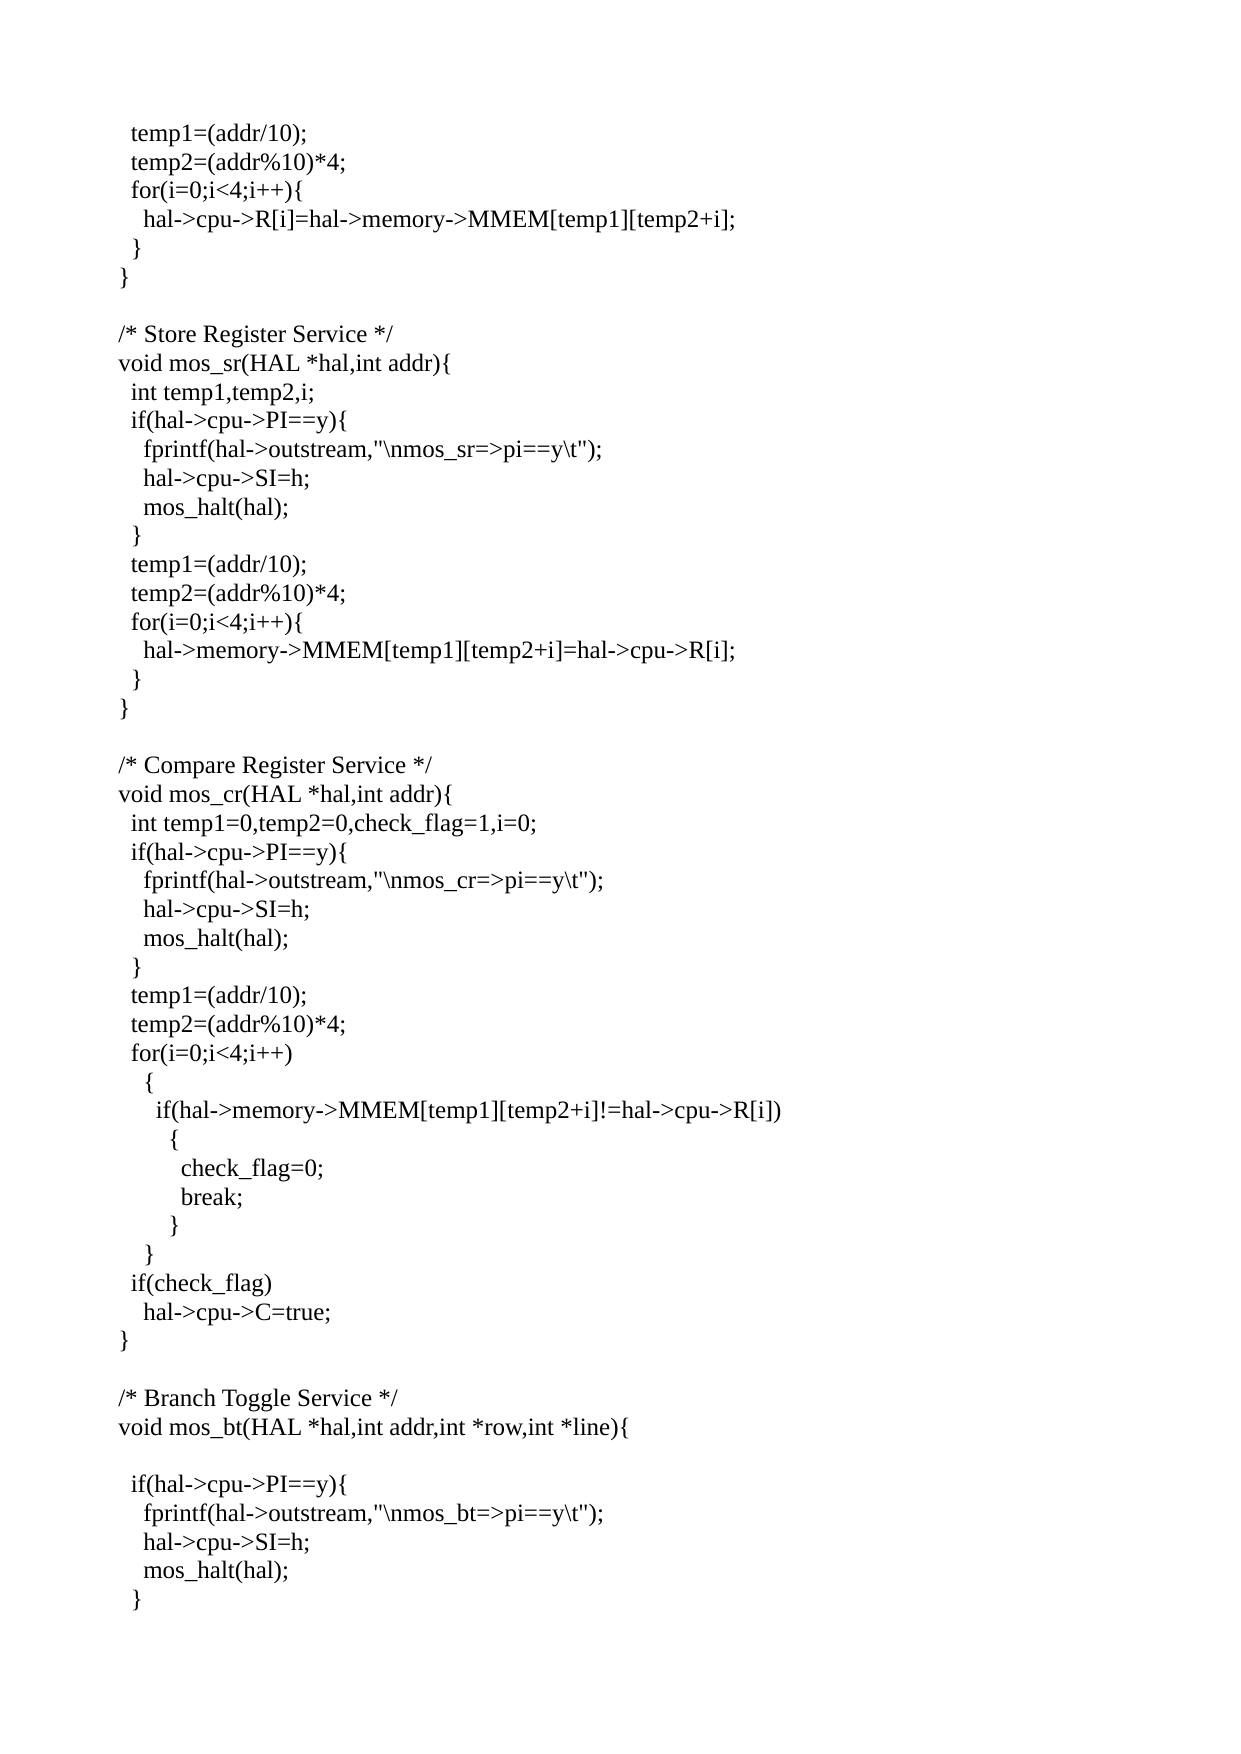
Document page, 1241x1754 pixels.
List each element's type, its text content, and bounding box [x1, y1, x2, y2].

text { [118, 1124, 1122, 1153]
text fprintf(hal->outstream,"\nmos_bt=>pi==y\t"); [118, 1498, 1122, 1527]
text /* Compare Register Service */ [118, 751, 1122, 779]
text hal->cpu->SI=h; [118, 1527, 1122, 1556]
text hal->memory->MMEM[temp1][temp2+i]=hal->cpu->R[i]; [118, 636, 1122, 664]
text } [118, 521, 1122, 549]
text if(hal->cpu->PI==y){ [118, 1469, 1122, 1498]
text mos_halt(hal); [118, 923, 1122, 952]
text for(i=0;i<4;i++){ [118, 176, 1122, 204]
text void mos_bt(HAL *hal,int addr,int *row,int *line){ [118, 1412, 1122, 1441]
text temp2=(addr%10)*4; [118, 578, 1122, 607]
text } [118, 664, 1122, 693]
text temp1=(addr/10); [118, 549, 1122, 578]
text hal->cpu->SI=h; [118, 463, 1122, 492]
text hal->cpu->SI=h; [118, 894, 1122, 923]
text void mos_cr(HAL *hal,int addr){ [118, 779, 1122, 808]
text } [118, 693, 1122, 722]
text hal->cpu->R[i]=hal->memory->MMEM[temp1][temp2+i]; [118, 204, 1122, 233]
text } [118, 1326, 1122, 1354]
text void mos_sr(HAL *hal,int addr){ [118, 348, 1122, 377]
text } [118, 262, 1122, 291]
text temp2=(addr%10)*4; [118, 147, 1122, 176]
text int temp1=0,temp2=0,check_flag=1,i=0; [118, 808, 1122, 837]
text temp2=(addr%10)*4; [118, 1009, 1122, 1038]
text int temp1,temp2,i; [118, 377, 1122, 406]
text hal->cpu->C=true; [118, 1297, 1122, 1326]
text check_flag=0; [118, 1153, 1122, 1182]
text if(check_flag) [118, 1268, 1122, 1297]
text } [118, 1239, 1122, 1268]
text } [118, 952, 1122, 981]
text if(hal->memory->MMEM[temp1][temp2+i]!=hal->cpu->R[i]) [118, 1096, 1122, 1124]
text fprintf(hal->outstream,"\nmos_cr=>pi==y\t"); [118, 866, 1122, 894]
text break; [118, 1182, 1122, 1211]
text for(i=0;i<4;i++){ [118, 607, 1122, 636]
text mos_halt(hal); [118, 1556, 1122, 1584]
text } [118, 233, 1122, 262]
text temp1=(addr/10); [118, 118, 1122, 147]
text /* Store Register Service */ [118, 319, 1122, 348]
text if(hal->cpu->PI==y){ [118, 406, 1122, 434]
text fprintf(hal->outstream,"\nmos_sr=>pi==y\t"); [118, 434, 1122, 463]
text } [118, 1584, 1122, 1613]
text } [118, 1211, 1122, 1239]
text { [118, 1067, 1122, 1096]
text if(hal->cpu->PI==y){ [118, 837, 1122, 866]
text /* Branch Toggle Service */ [118, 1383, 1122, 1412]
text temp1=(addr/10); [118, 981, 1122, 1009]
text for(i=0;i<4;i++) [118, 1038, 1122, 1067]
text mos_halt(hal); [118, 492, 1122, 521]
